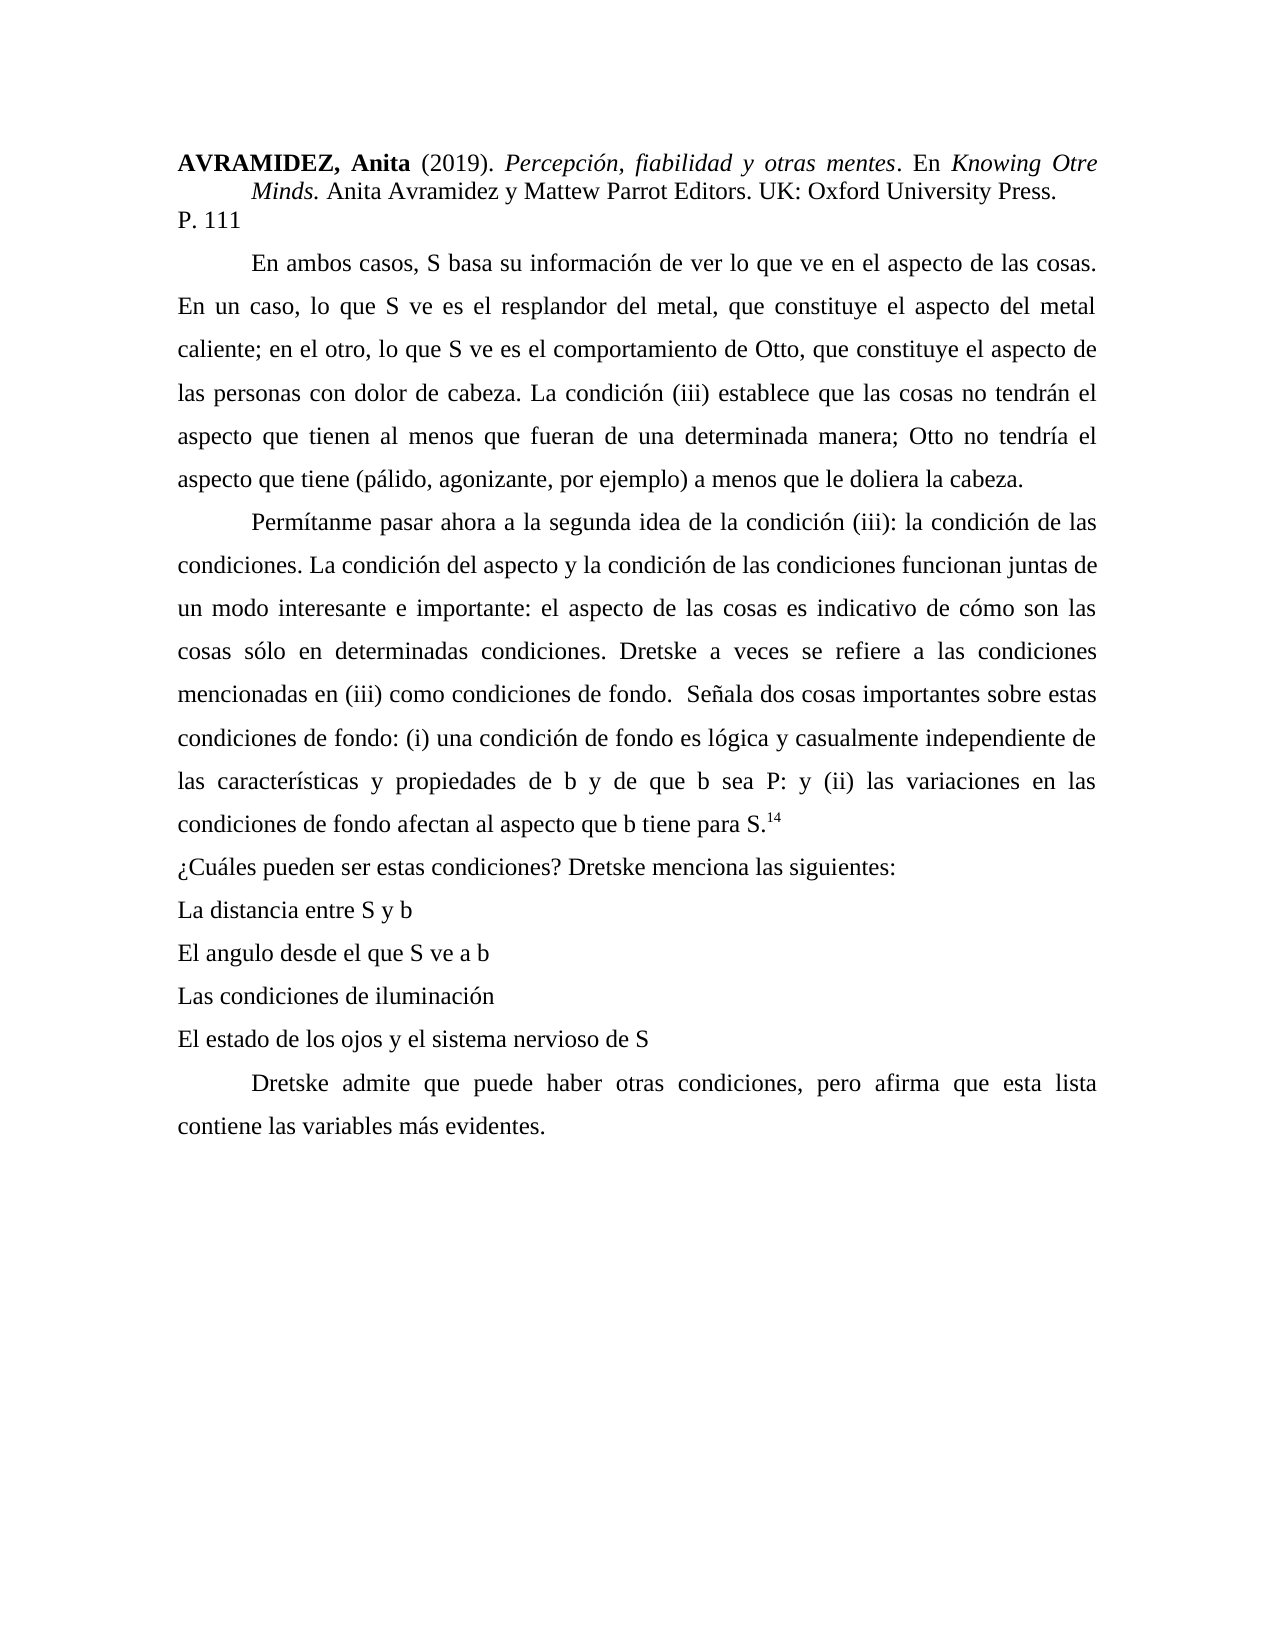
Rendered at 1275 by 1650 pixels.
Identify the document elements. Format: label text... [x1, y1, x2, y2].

text ¿Cuáles pueden ser estas condiciones? Dretske menciona las siguientes: [177, 852, 1098, 881]
text En ambos casos, S basa su información de ver lo que ve en el aspecto de las cosas. En un caso, lo que S ve es el resplandor del metal, que constituye el aspecto del metal caliente; en el otro, lo que S ve es el comportamiento de Otto, que constituye el aspecto de las personas con dolor de cabeza. La condición (iii) establece que las cosas no tendrán el aspecto que tienen al menos que fueran de una determinada manera; Otto no tendría el aspecto que tiene (pálido, agonizante, por ejemplo) a menos que le doliera la cabeza. [177, 248, 1098, 493]
text Permítanme pasar ahora a la segunda idea de la condición (iii): la condición de las condiciones. La condición del aspecto y la condición de las condiciones funcionan juntas de un modo interesante e importante: el aspecto de las cosas es indicativo de cómo son las cosas sólo en determinadas condiciones. Dretske a veces se refiere a las condiciones mencionadas en (iii) como condiciones de fondo. Señala dos cosas importantes sobre estas condiciones de fondo: (i) una condición de fondo es lógica y casualmente independiente de las características y propiedades de b y de que b sea P: y (ii) las variaciones en las condiciones de fondo afectan al aspecto que b tiene para S.14 [177, 507, 1098, 838]
text Las condiciones de iluminación [177, 981, 1098, 1010]
text La distancia entre S y b [177, 895, 1098, 924]
text AVRAMIDEZ, Anita (2019). Percepción, fiabilidad y otras mentes. En Knowing Otre Minds. Anita Avramidez y Mattew Parrot Editors. UK: Oxford University Press. [177, 148, 1098, 205]
text El angulo desde el que S ve a b [177, 938, 1098, 967]
text P. 111 [177, 205, 1098, 234]
text El estado de los ojos y el sistema nervioso de S [177, 1024, 1098, 1053]
text Dretske admite que puede haber otras condiciones, pero afirma que esta lista contiene las variables más evidentes. [177, 1068, 1098, 1139]
